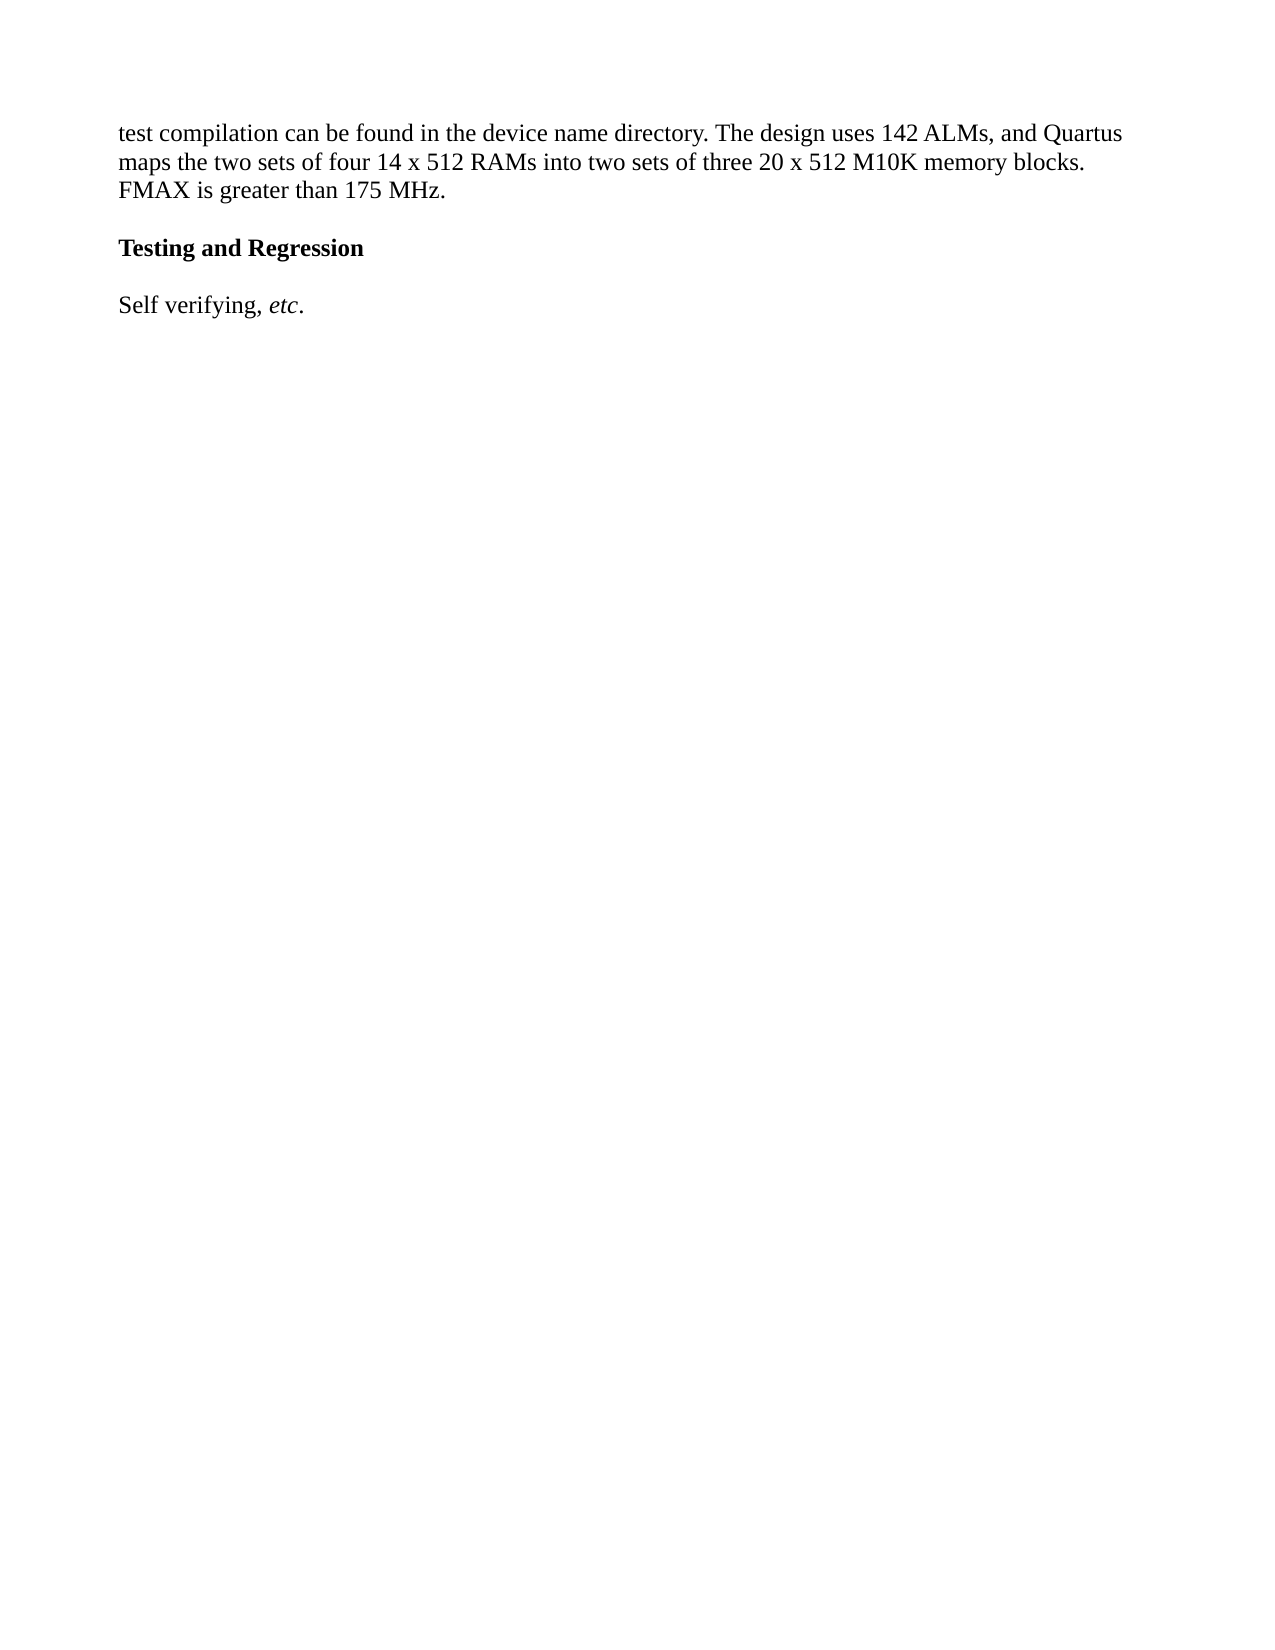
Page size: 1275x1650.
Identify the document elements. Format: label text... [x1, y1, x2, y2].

text test compilation can be found in the device name directory. The design uses 142 ALMs, and Quartus maps the two sets of four 14 x 512 RAMs into two sets of three 20 x 512 M10K memory blocks. FMAX is greater than 175 MHz. [118, 118, 1157, 204]
text Self verifying, etc. [118, 291, 1157, 319]
text Testing and Regression [118, 233, 1157, 262]
